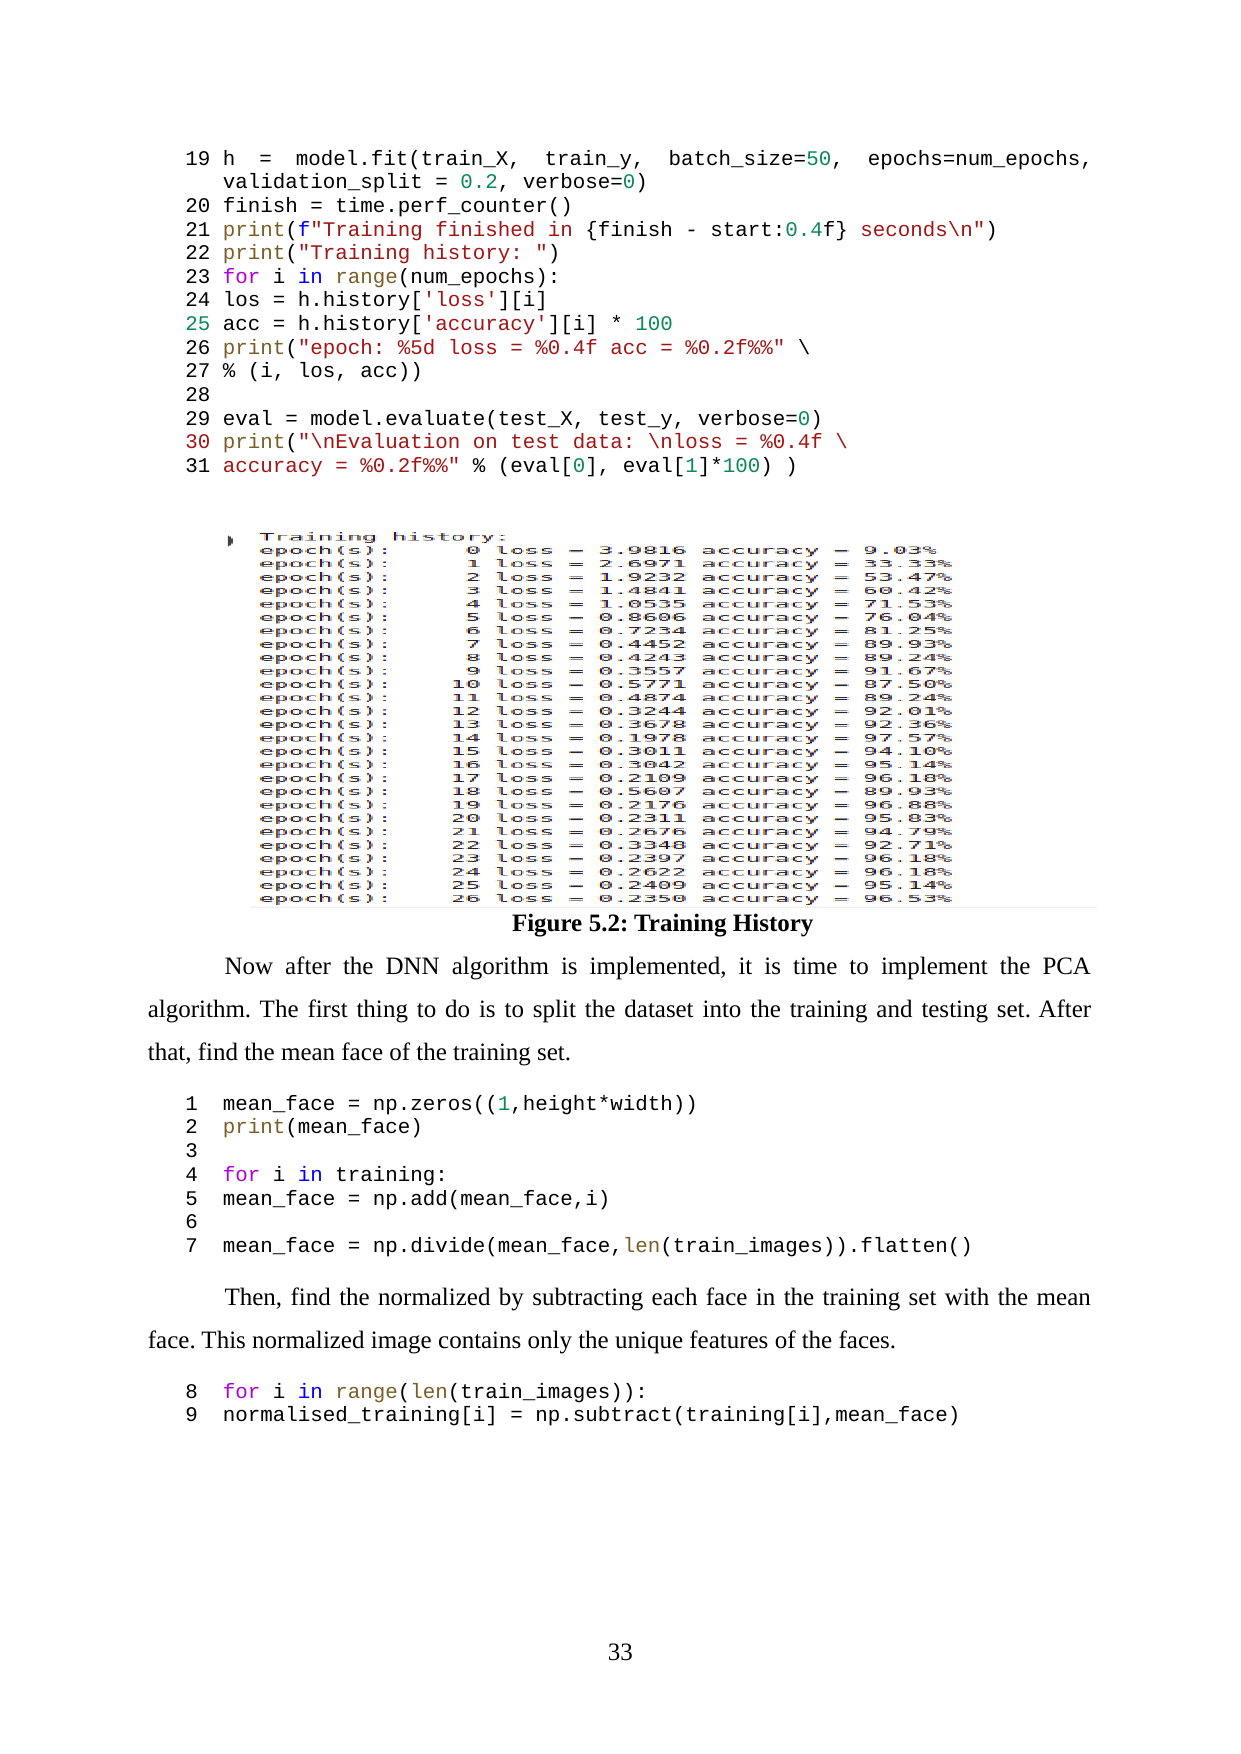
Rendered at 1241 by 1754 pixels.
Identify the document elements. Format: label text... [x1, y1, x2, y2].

list for i in range(len(train_images)): [185, 1381, 1093, 1404]
text Figure 5.2: Training History [228, 531, 1097, 937]
picture [227, 531, 549, 908]
list for i in range(num_epochs): [185, 266, 1093, 289]
list mean_face = np.add(mean_face,i) [185, 1187, 1093, 1211]
list print("Training history: ") [185, 242, 1093, 266]
list accuracy = %0.2f%%" % (eval[0], eval[1]*100) ) [185, 455, 1093, 479]
list % (i, los, acc)) [185, 360, 1093, 384]
list los = h.history['loss'][i] [185, 289, 1093, 313]
list print("epoch: %5d loss = %0.4f acc = %0.2f%%" \ [185, 337, 1093, 360]
list print(f"Training finished in {finish - start:0.4f} seconds\n") [185, 218, 1093, 242]
list print(mean_face) [185, 1117, 1093, 1140]
list normalised_training[i] = np.subtract(training[i],mean_face) [185, 1404, 1093, 1428]
list for i in training: [185, 1164, 1093, 1187]
list finish = time.perf_counter() [185, 195, 1093, 218]
list mean_face = np.zeros((1,height*width)) [185, 1093, 1093, 1117]
list mean_face = np.divide(mean_face,len(train_images)).flatten() [185, 1235, 1093, 1258]
list h = model.fit(train_X, train_y, batch_size=50, epochs=num_epochs, validation_split = 0.2, verbose=0) [185, 148, 1093, 195]
list eval = model.evaluate(test_X, test_y, verbose=0) [185, 408, 1093, 431]
text Now after the DNN algorithm is implemented, it is time to implement the PCA algorithm. The first thing to do is to split the dataset into the training and testing set. After that, find the mean face of the training set. [148, 534, 1093, 1066]
list print("\nEvaluation on test data: \nloss = %0.4f \ [185, 431, 1093, 455]
list acc = h.history['accuracy'][i] * 100 [185, 313, 1093, 337]
text Then, find the normalized by subtracting each face in the training set with the mean face. This normalized image contains only the unique features of the faces. [148, 1282, 1093, 1354]
